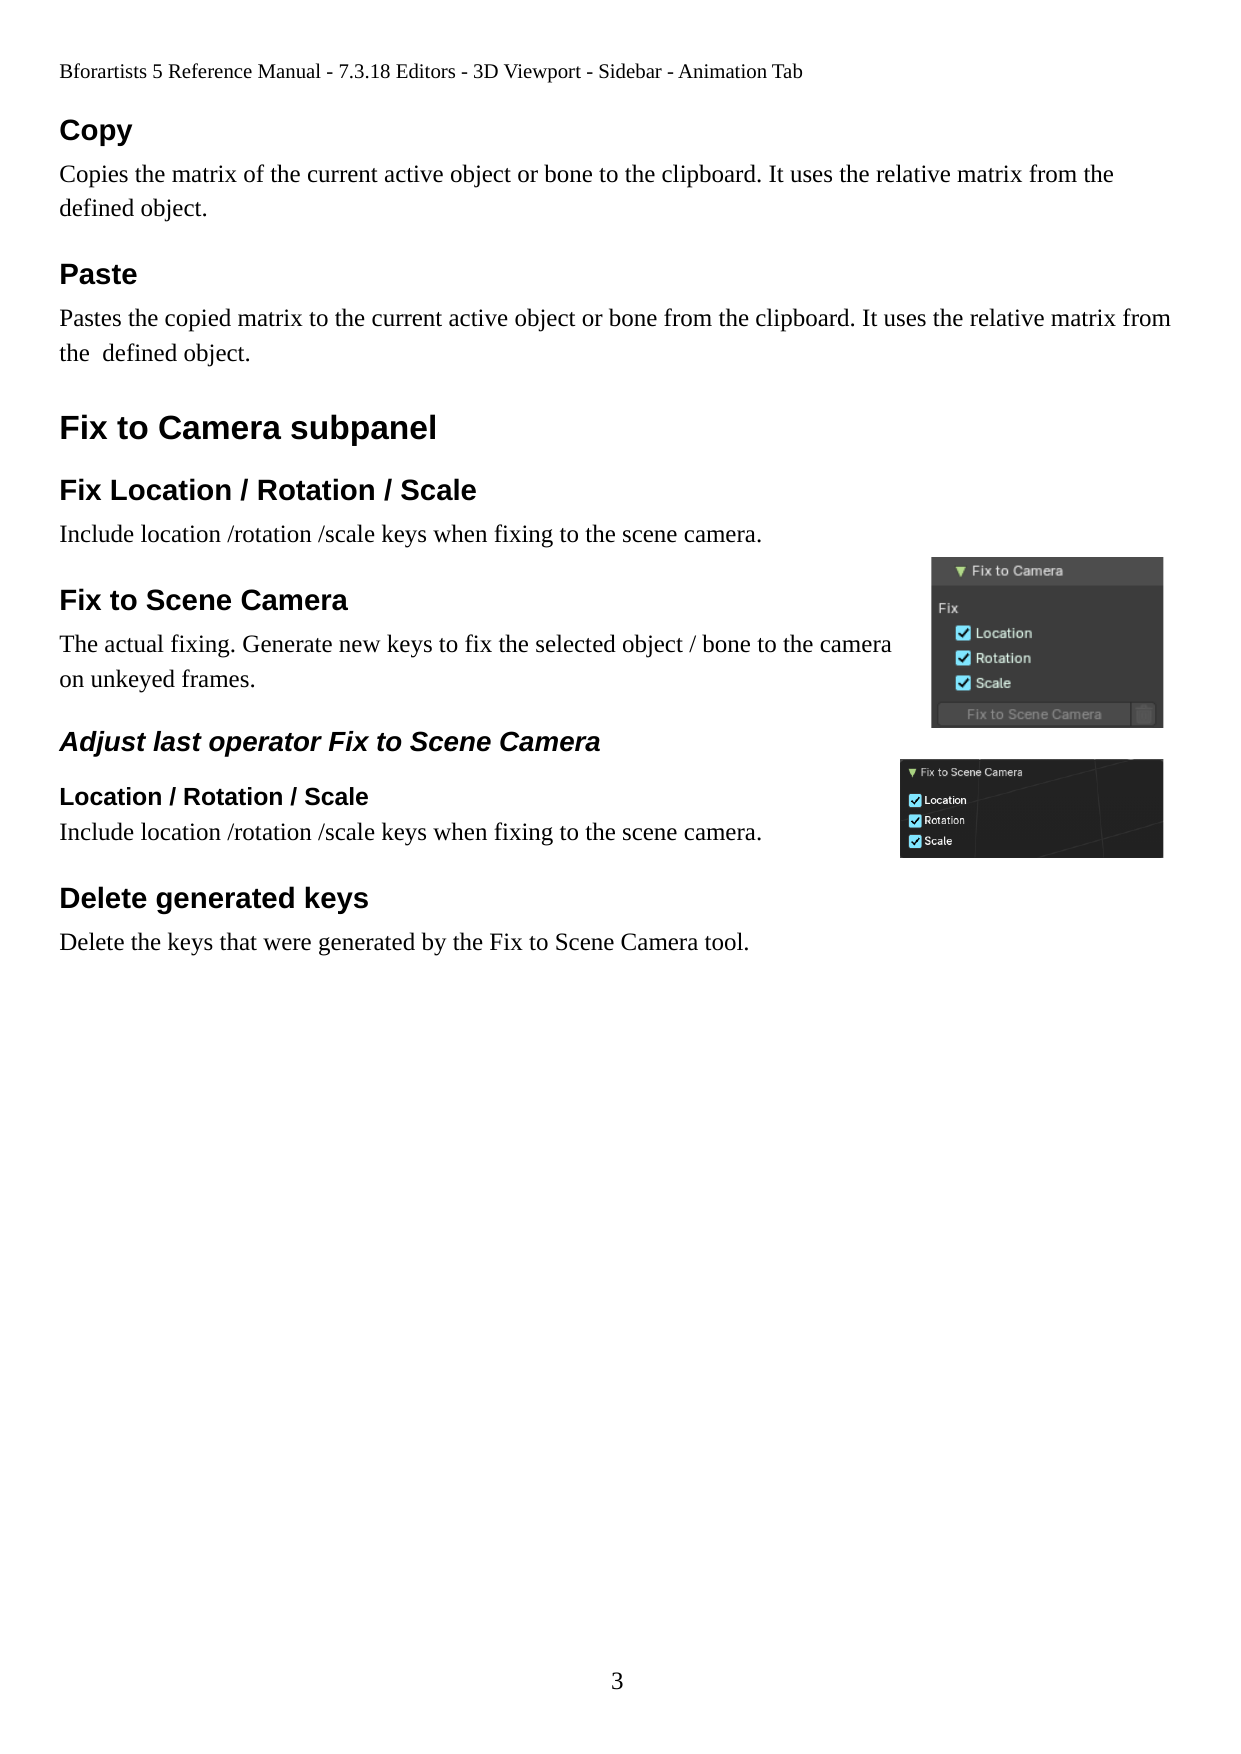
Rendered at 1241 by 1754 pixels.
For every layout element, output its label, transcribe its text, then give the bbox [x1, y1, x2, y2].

picture [931, 557, 1164, 728]
subtitle Fix Location / Rotation / Scale [59, 473, 1181, 507]
subtitle Location / Rotation / Scale [59, 782, 900, 811]
picture [900, 759, 1164, 858]
subtitle Adjust last operator Fix to Scene Camera [59, 726, 1181, 757]
subtitle Fix to Scene Camera [59, 583, 931, 617]
subtitle [1164, 583, 1181, 617]
subtitle Paste [59, 257, 1181, 291]
subtitle Copy [59, 113, 1181, 146]
text Include location /rotation /scale keys when fixing to the scene camera. [59, 817, 900, 846]
text Include location /rotation /scale keys when fixing to the scene camera. [59, 519, 1181, 548]
text Delete the keys that were generated by the Fix to Scene Camera tool. [59, 927, 1181, 956]
text Pastes the copied matrix to the current active object or bone from the clipboard. It uses the relative matrix from the defined object. [59, 303, 1181, 366]
text Copies the matrix of the current active object or bone to the clipboard. It uses the relative matrix from the defined object. [59, 159, 1181, 222]
text The actual fixing. Generate new keys to fix the selected object / bone to the camera on unkeyed frames. [59, 629, 931, 693]
subtitle Delete generated keys [59, 881, 1181, 914]
subtitle Fix to Camera subpanel [59, 408, 1181, 446]
